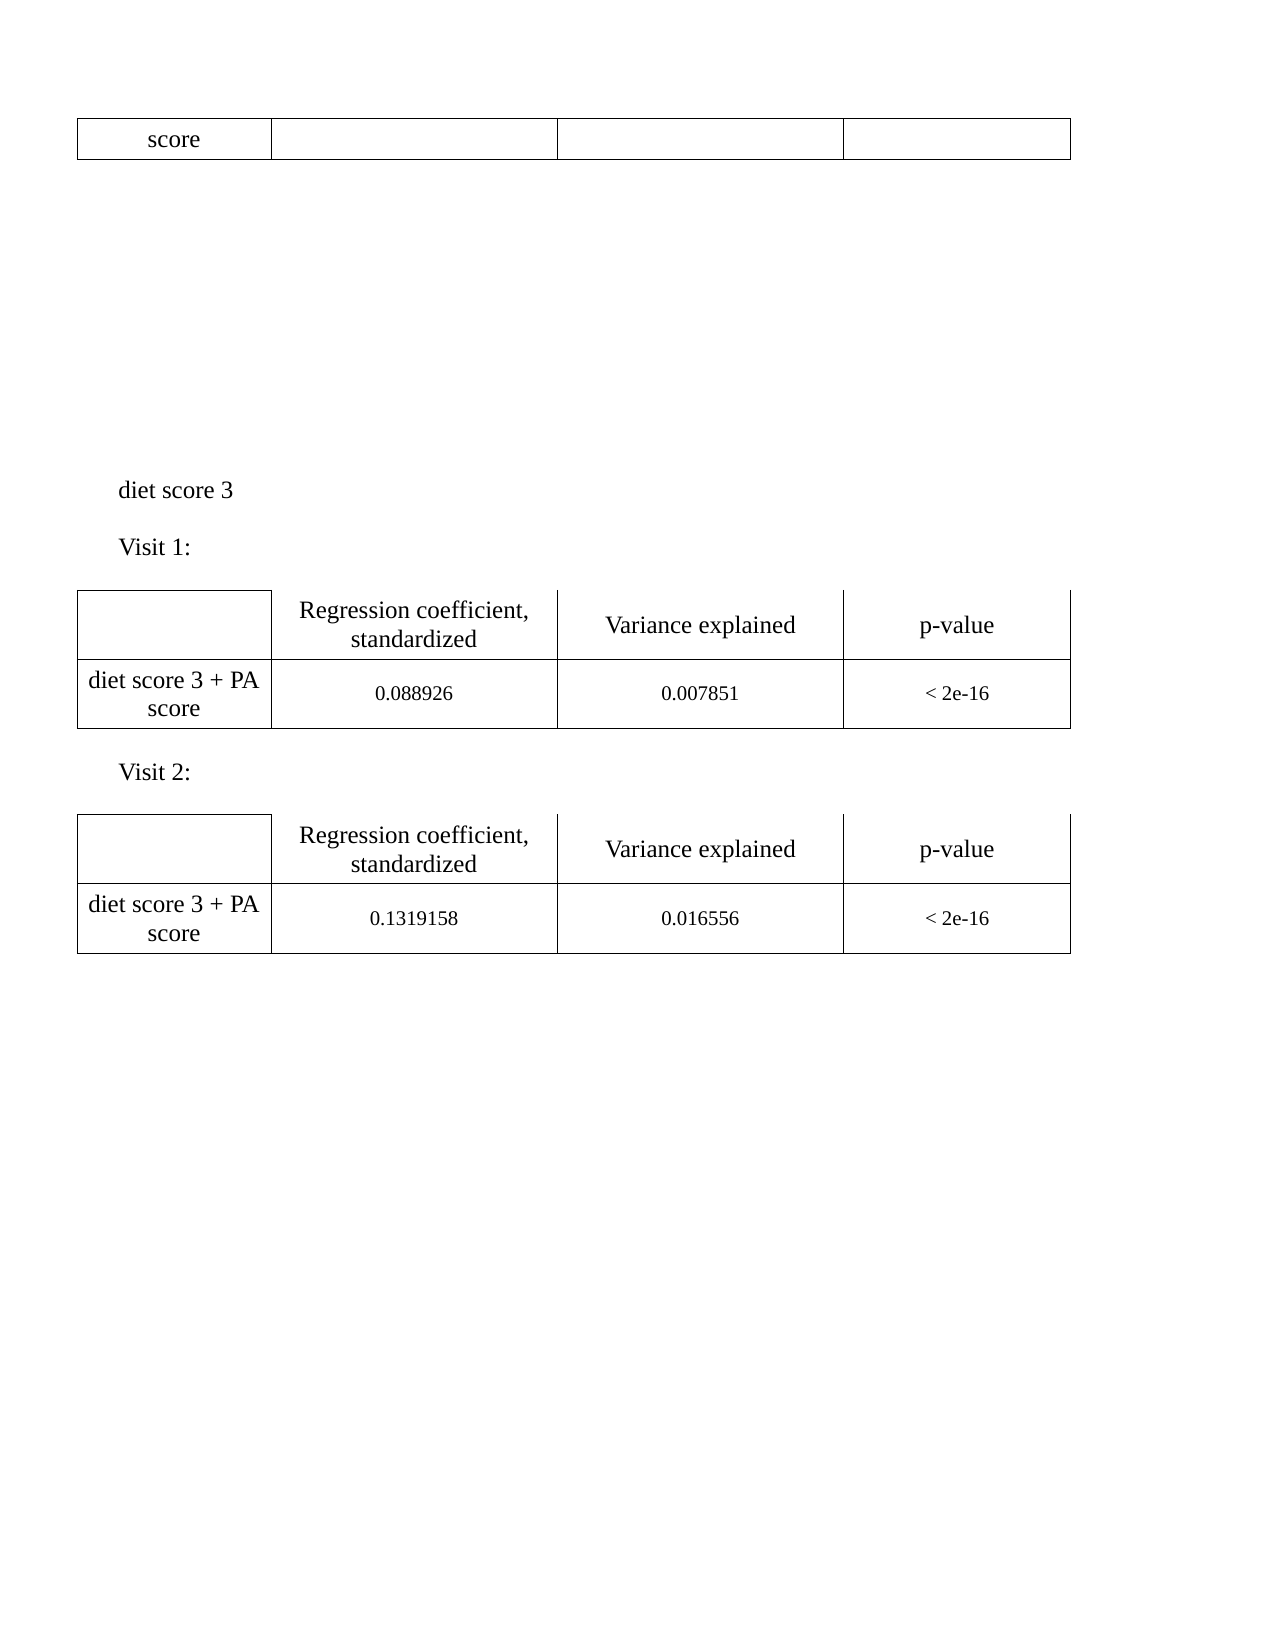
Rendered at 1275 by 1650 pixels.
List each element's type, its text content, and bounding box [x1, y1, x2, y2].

table_header Variance explained [558, 814, 843, 883]
table_cell 0.1319158 [272, 884, 557, 952]
table_cell 0.007851 [558, 660, 843, 728]
table_cell [272, 119, 557, 158]
table_cell < 2e-16 [844, 660, 1070, 728]
table_header Variance explained [558, 590, 843, 659]
table_header p-value [844, 814, 1070, 883]
table_header p-value [844, 590, 1070, 659]
table_cell [844, 119, 1070, 158]
text diet score 3 [118, 475, 1157, 503]
table_cell [558, 119, 843, 158]
text Visit 2: [118, 757, 1157, 786]
text Visit 1: [118, 532, 1157, 561]
table_cell score [78, 119, 271, 158]
table_cell < 2e-16 [844, 884, 1070, 952]
table_cell 0.088926 [272, 660, 557, 728]
table_header [78, 591, 271, 659]
table_header [78, 815, 271, 883]
table_cell diet score 3 + PA score [78, 660, 271, 728]
table_header Regression coefficient, standardized [272, 590, 557, 659]
table_cell 0.016556 [558, 884, 843, 952]
table_cell diet score 3 + PA score [78, 884, 271, 952]
table_header Regression coefficient, standardized [272, 814, 557, 883]
